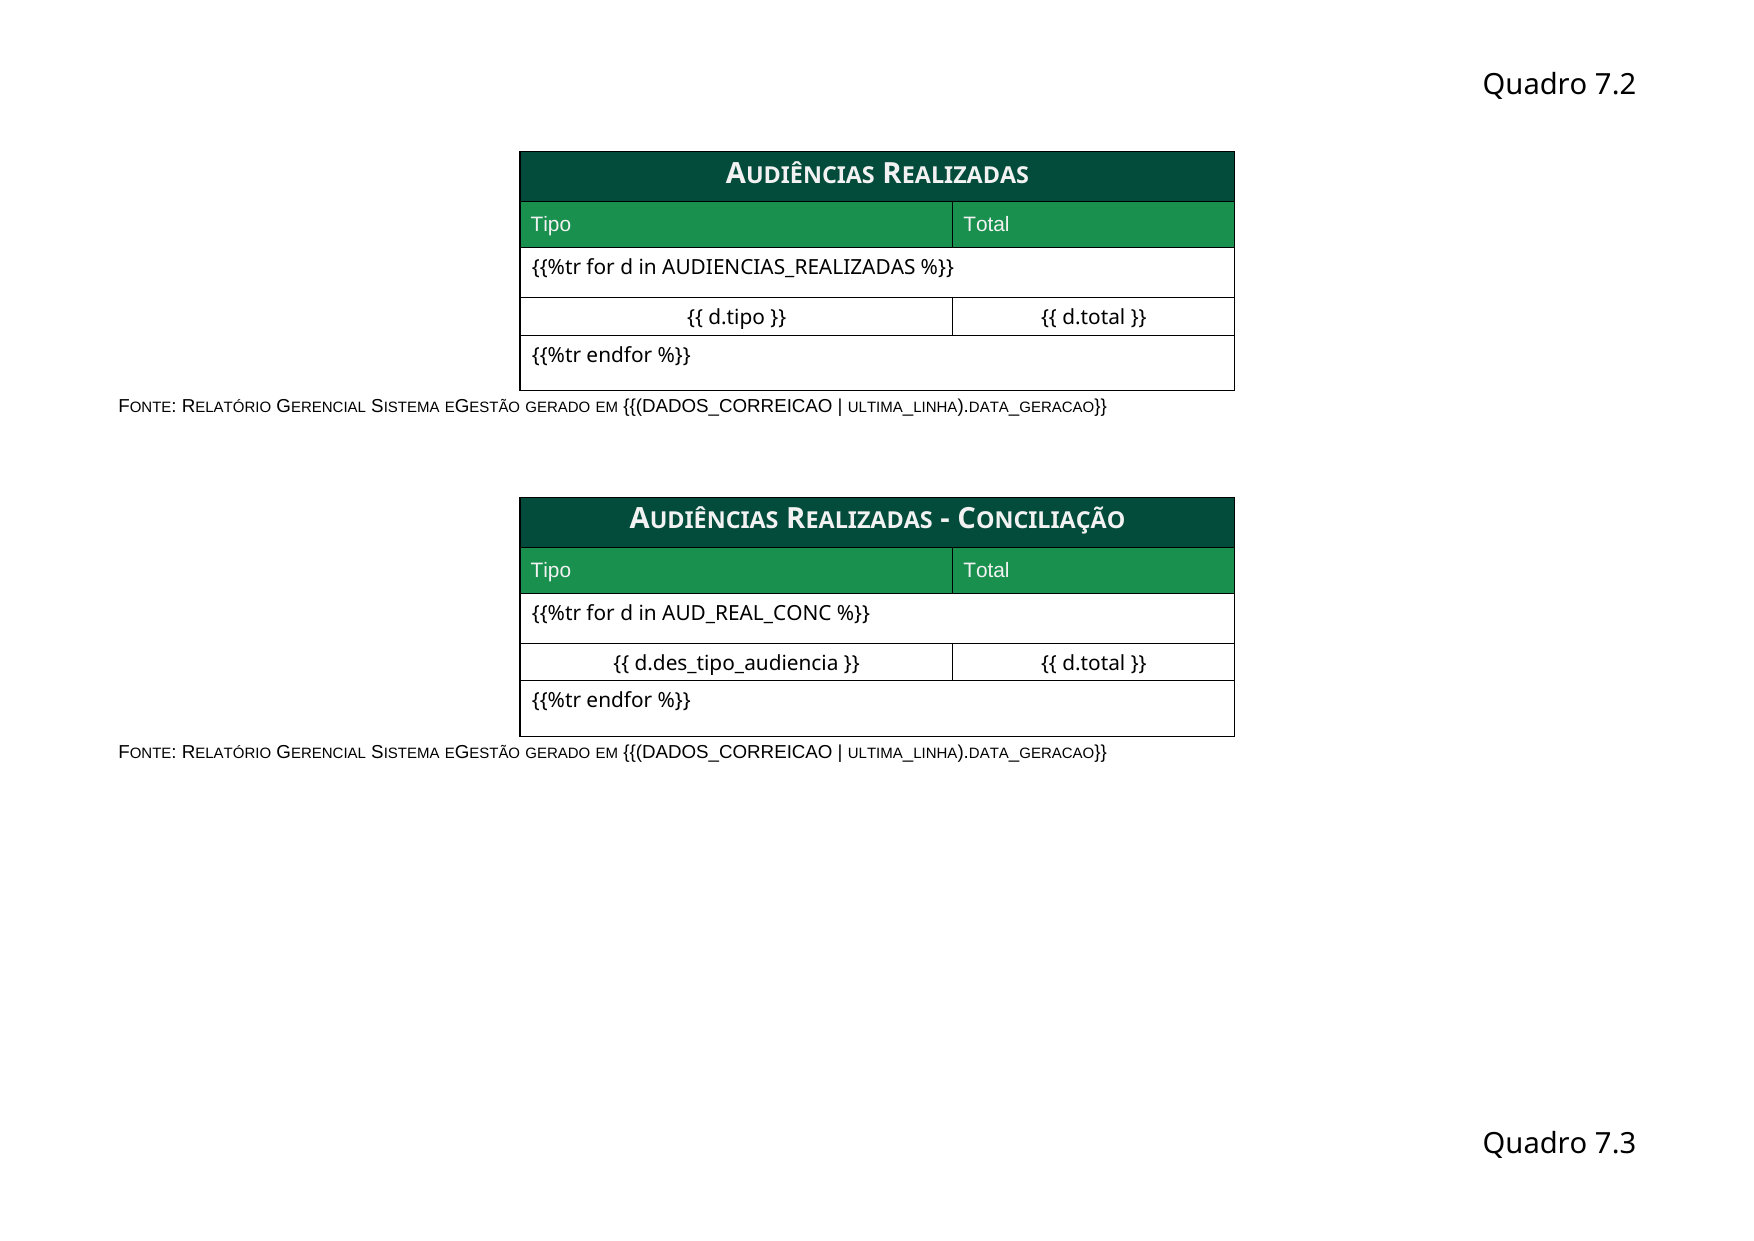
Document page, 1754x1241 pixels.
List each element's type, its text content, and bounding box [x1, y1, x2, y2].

table_cell Total [953, 202, 1234, 247]
text Fonte: Relatório Gerencial Sistema eGestão gerado em {{(DADOS_CORREICAO | ultima_linha).data_geracao}} [118, 741, 1636, 762]
table_header Audiências Realizadas - Conciliação [521, 498, 1234, 547]
table_cell {{%tr for d in AUDIENCIAS_REALIZADAS %}} [521, 248, 1234, 297]
table_cell Total [953, 548, 1234, 593]
table_cell {{%tr endfor %}} [521, 681, 1234, 736]
table_cell {{ d.des_tipo_audiencia }} [521, 644, 952, 680]
table_cell {{ d.total }} [953, 644, 1234, 680]
table_cell {{%tr endfor %}} [521, 336, 1234, 390]
table_header Audiências Realizadas [521, 152, 1234, 201]
text Quadro 7.3 [118, 1122, 1636, 1162]
table_cell {{ d.total }} [953, 298, 1234, 334]
text Quadro 7.2 [118, 63, 1636, 103]
text Fonte: Relatório Gerencial Sistema eGestão gerado em {{(DADOS_CORREICAO | ultima_linha).data_geracao}} [118, 395, 1636, 417]
table_cell Tipo [521, 548, 952, 593]
table_cell Tipo [521, 202, 952, 247]
table_cell {{ d.tipo }} [521, 298, 952, 334]
table_cell {{%tr for d in AUD_REAL_CONC %}} [521, 594, 1234, 643]
